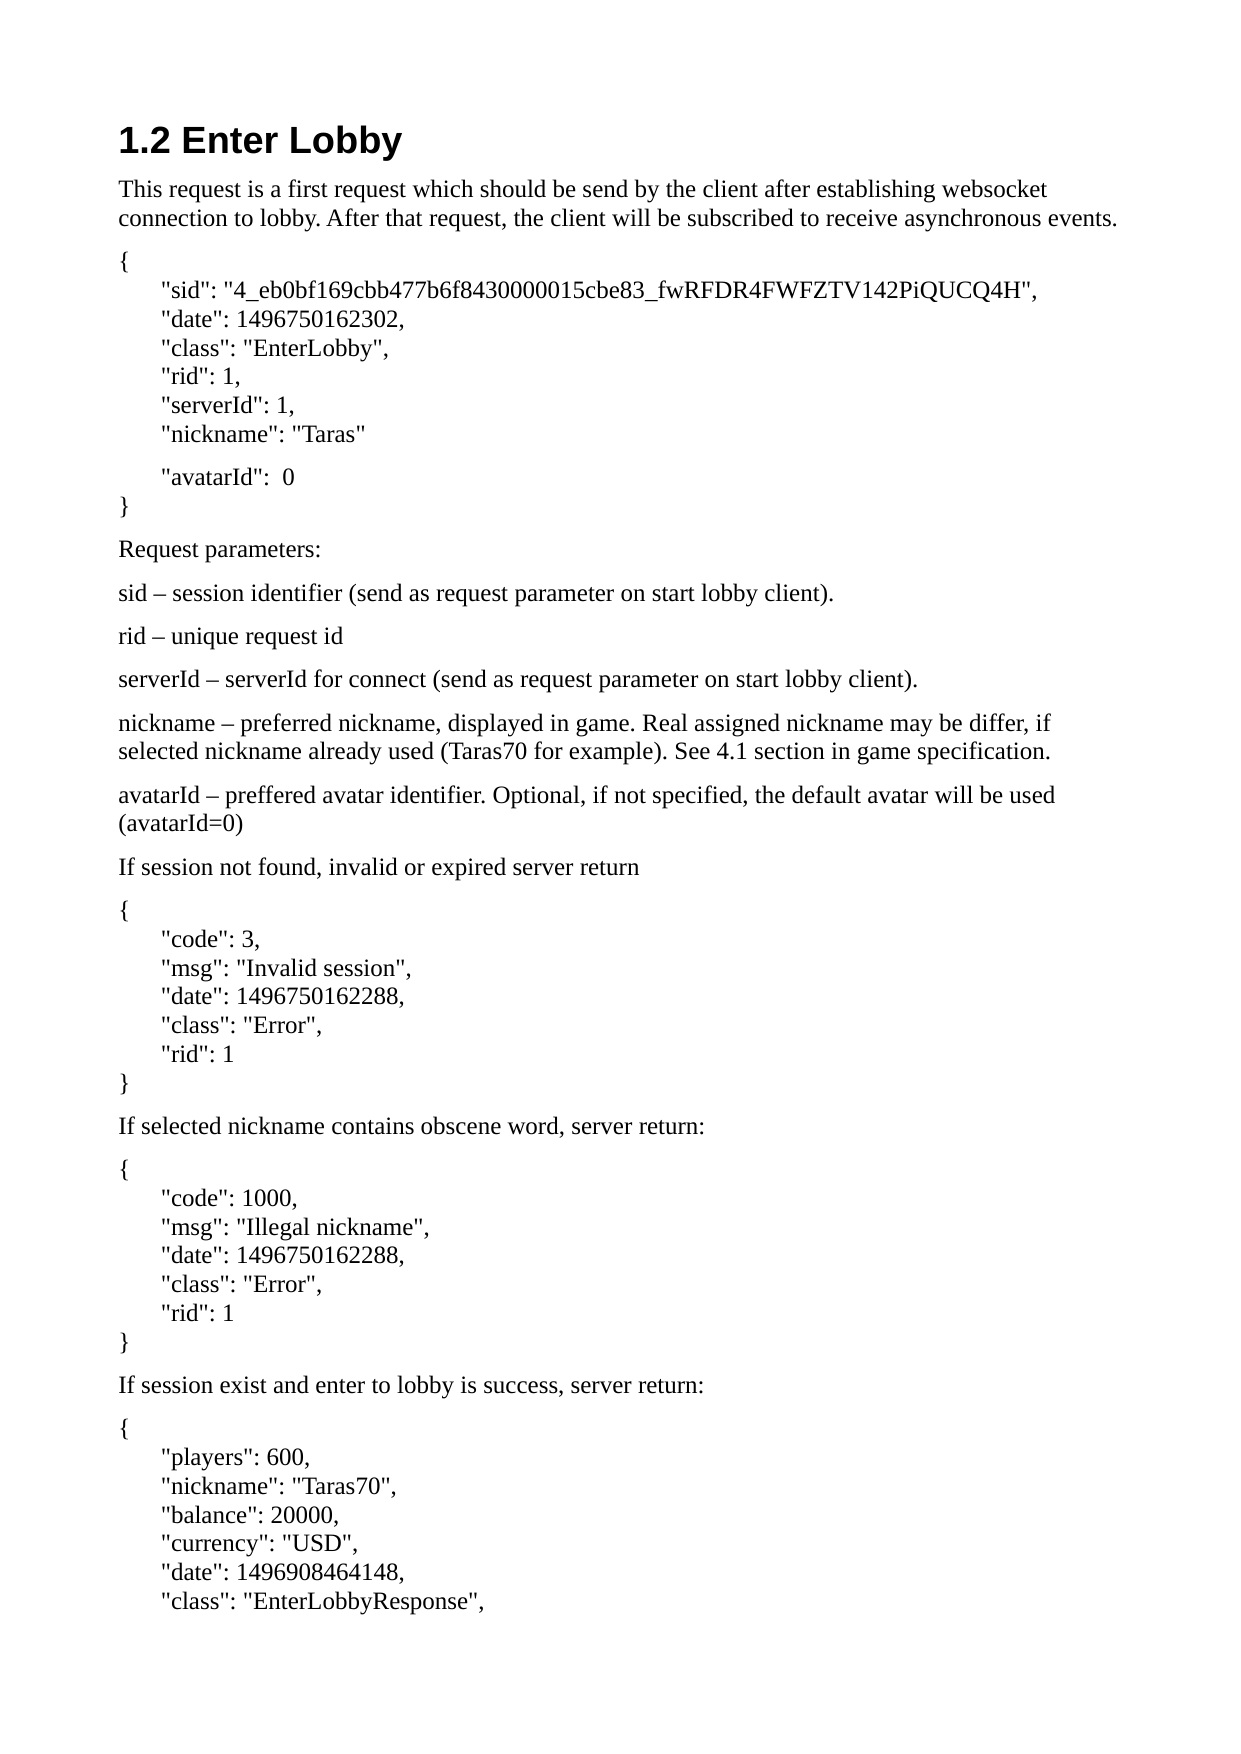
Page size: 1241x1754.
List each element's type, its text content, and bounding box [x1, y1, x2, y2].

text "avatarId": 0 } [118, 462, 1122, 520]
text { "code": 3, "msg": "Invalid session", "date": 1496750162288, "class": "Error", "rid": 1 } [118, 895, 1122, 1096]
text avatarId – preffered avatar identifier. Optional, if not specified, the default avatar will be used (avatarId=0) [118, 780, 1122, 837]
text nickname – preferred nickname, displayed in game. Real assigned nickname may be differ, if selected nickname already used (Taras70 for example). See 4.1 section in game specification. [118, 708, 1122, 765]
text If selected nickname contains obscene word, server return: [118, 1111, 1122, 1140]
text { "sid": "4_eb0bf169cbb477b6f8430000015cbe83_fwRFDR4FWFZTV142PiQUCQ4H", "date": 1496750162302, "class": "EnterLobby", "rid": 1, "serverId": 1, "nickname": "Taras" [118, 246, 1122, 448]
text { "players": 600, "nickname": "Taras70", "balance": 20000, "currency": "USD", "date": 1496908464148, "class": "EnterLobbyResponse", [118, 1413, 1122, 1615]
text { "code": 1000, "msg": "Illegal nickname", "date": 1496750162288, "class": "Error", "rid": 1 } [118, 1154, 1122, 1356]
text If session exist and enter to lobby is success, server return: [118, 1370, 1122, 1399]
text If session not found, invalid or expired server return [118, 852, 1122, 881]
text serverId – serverId for connect (send as request parameter on start lobby client). [118, 664, 1122, 693]
text sid – session identifier (send as request parameter on start lobby client). [118, 578, 1122, 606]
text rid – unique request id [118, 621, 1122, 650]
text This request is a first request which should be send by the client after establishing websocket connection to lobby. After that request, the client will be subscribed to receive asynchronous events. [118, 174, 1122, 232]
subtitle 1.2 Enter Lobby [118, 118, 1122, 162]
text Request parameters: [118, 534, 1122, 563]
